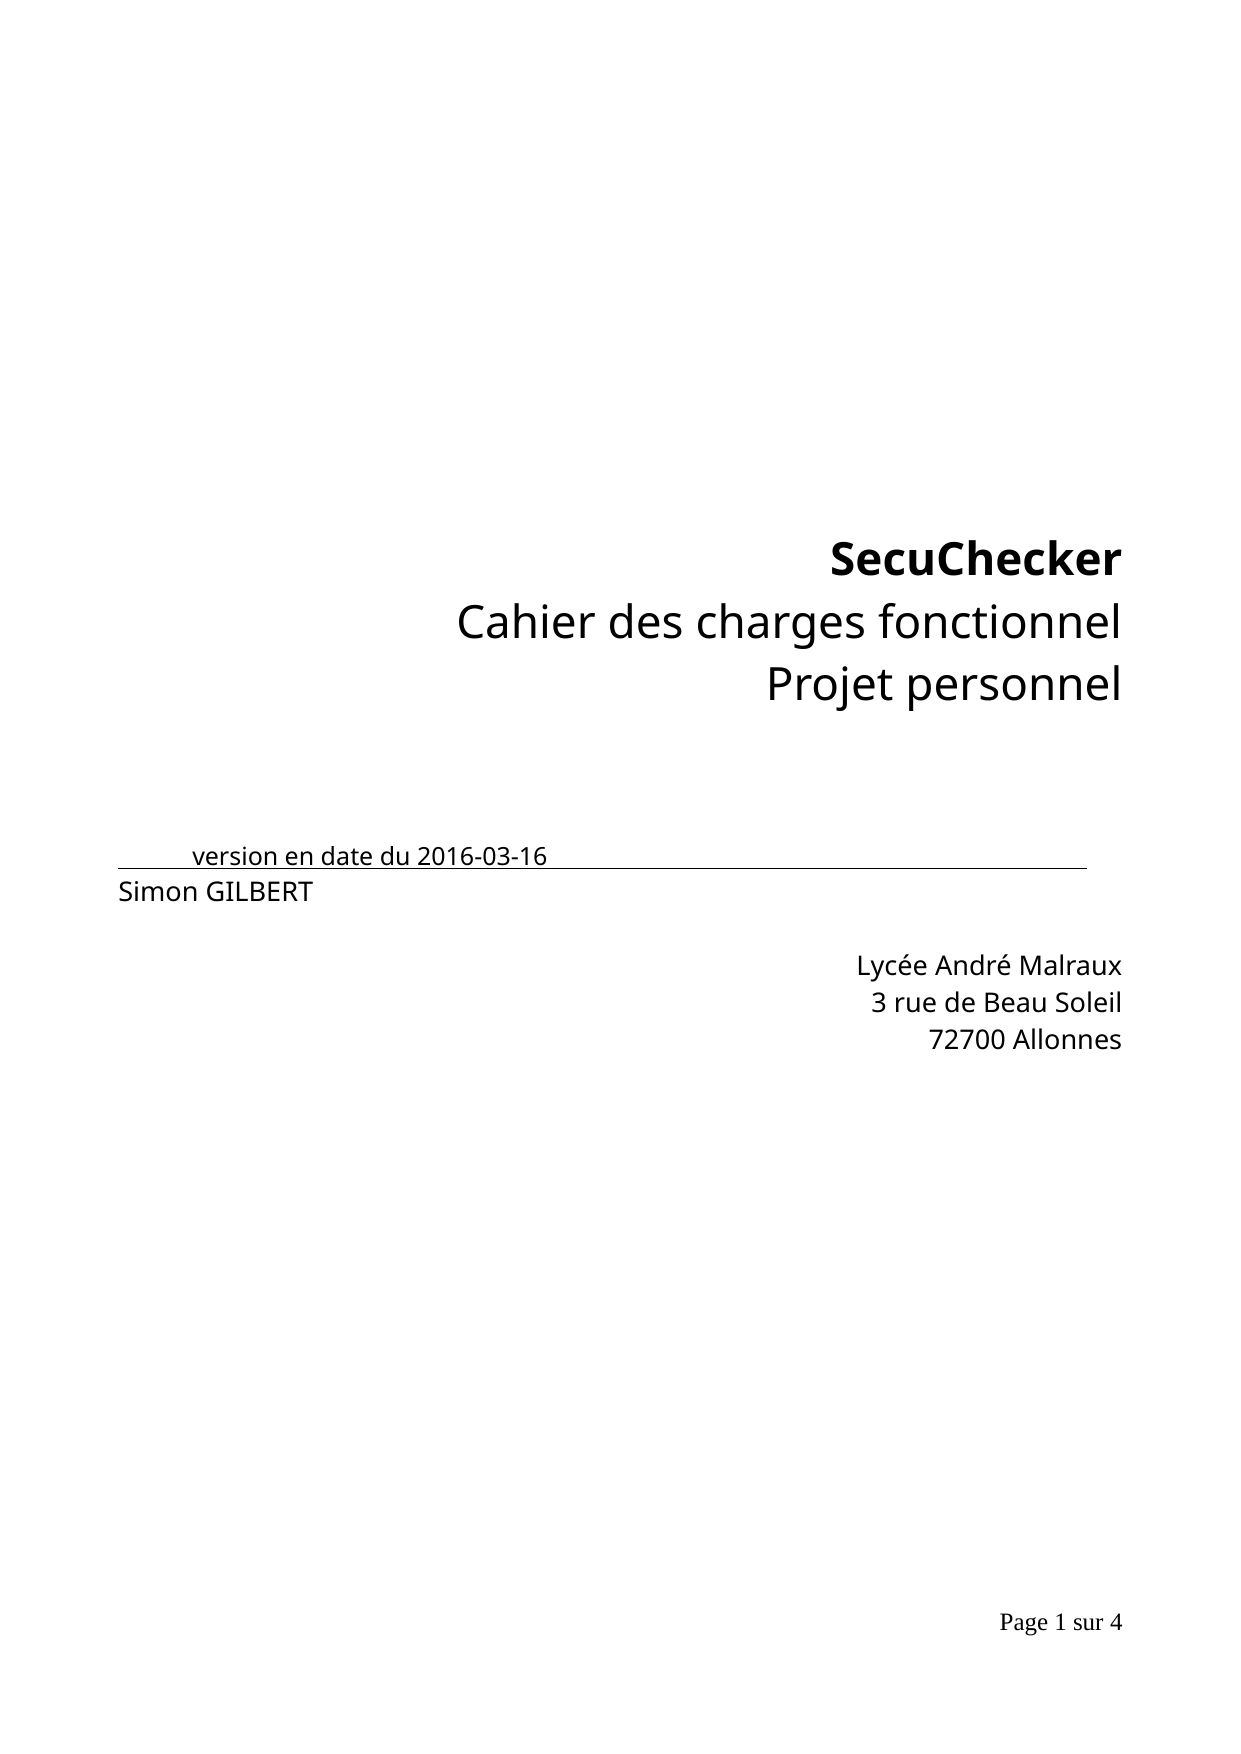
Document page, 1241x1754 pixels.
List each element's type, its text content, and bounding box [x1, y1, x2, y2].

text Simon GILBERT [118, 873, 1122, 910]
text 72700 Allonnes [118, 1020, 1122, 1057]
text version en date du 2016-03-16 [118, 839, 1122, 873]
text Lycée André Malraux [118, 947, 1122, 983]
text 3 rue de Beau Soleil [118, 983, 1122, 1020]
text Projet personnel [118, 652, 1122, 714]
text Cahier des charges fonctionnel [118, 589, 1122, 652]
text SecuChecker [118, 527, 1122, 589]
